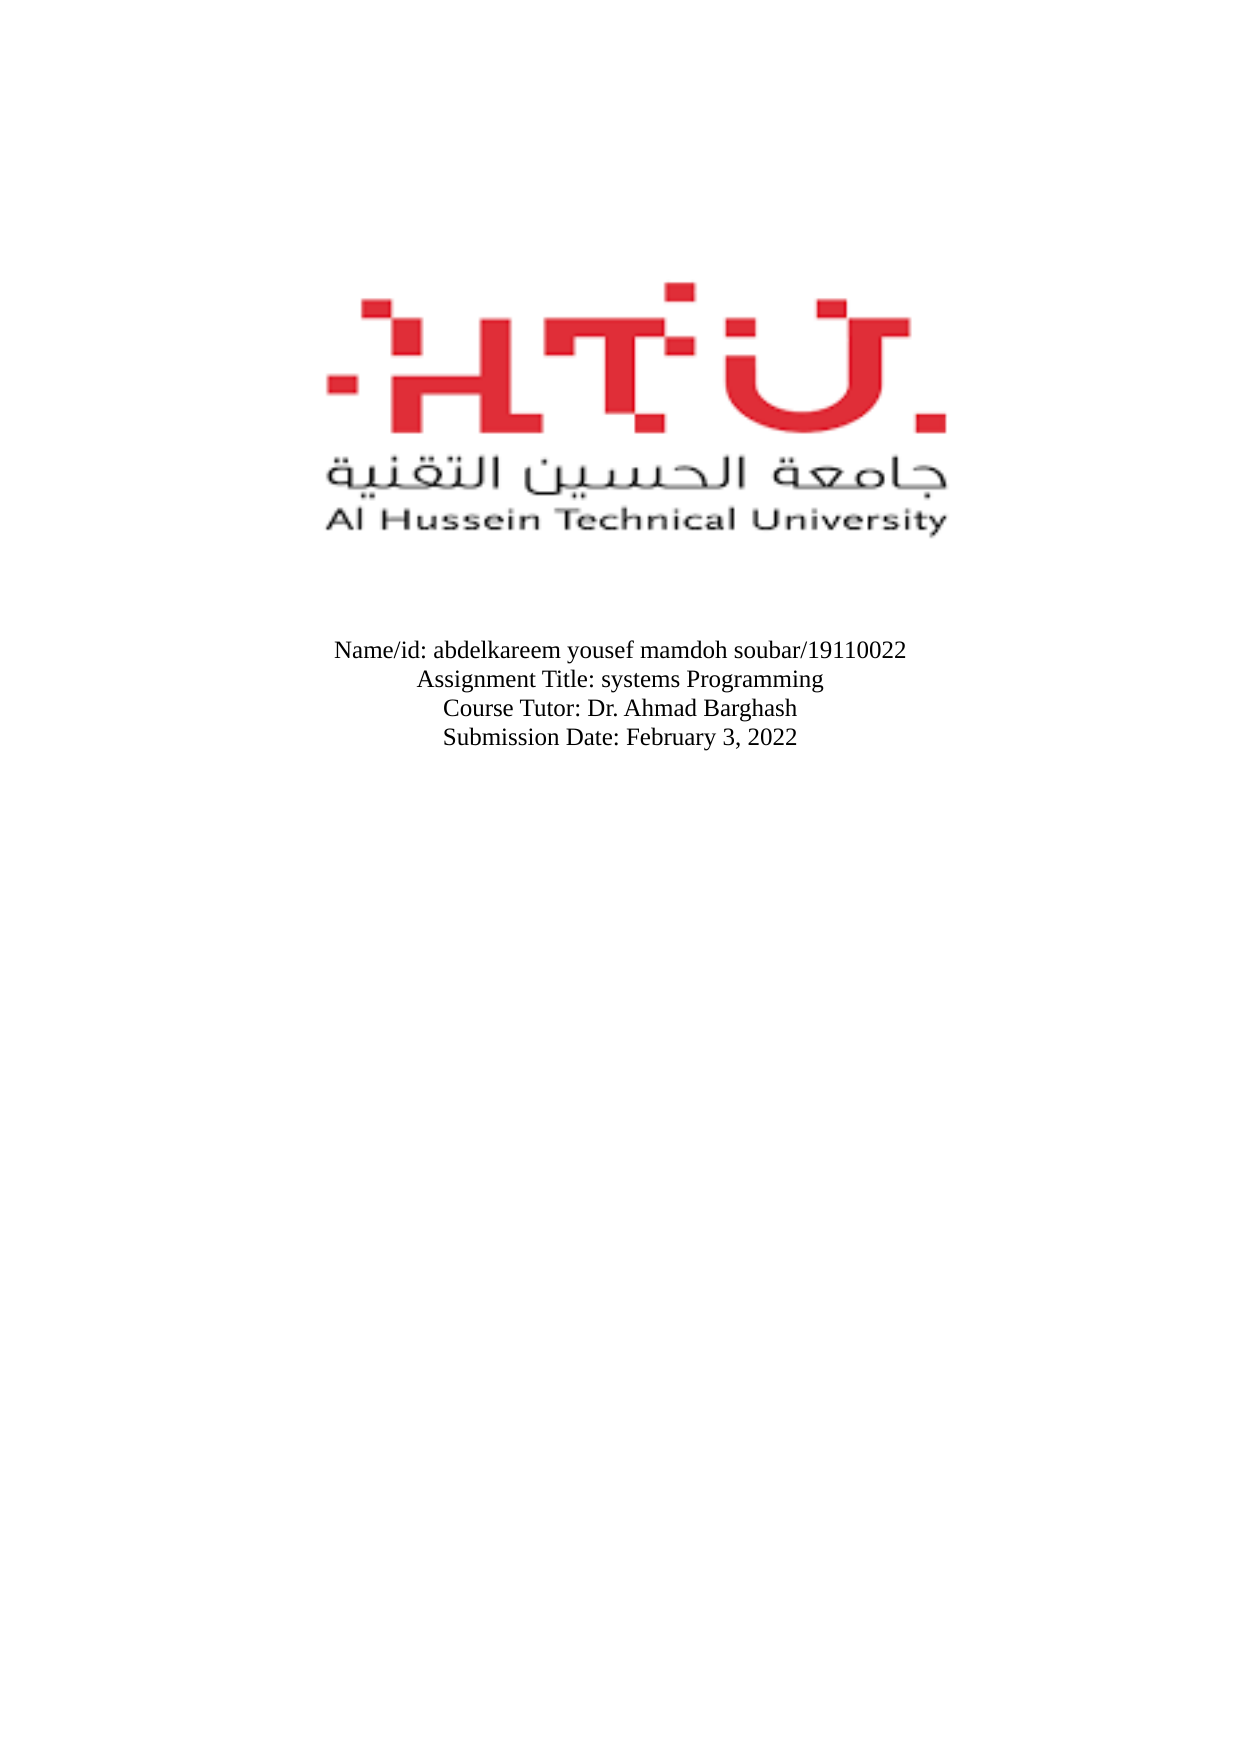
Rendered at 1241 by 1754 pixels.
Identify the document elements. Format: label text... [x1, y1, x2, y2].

picture [255, 144, 1019, 619]
text Name/id: abdelkareem yousef mamdoh soubar/19110022 [118, 636, 1122, 664]
text Assignment Title: systems Programming [118, 664, 1122, 693]
text Submission Date: February 3, 2022 [118, 722, 1122, 751]
text Course Tutor: Dr. Ahmad Barghash [118, 693, 1122, 722]
